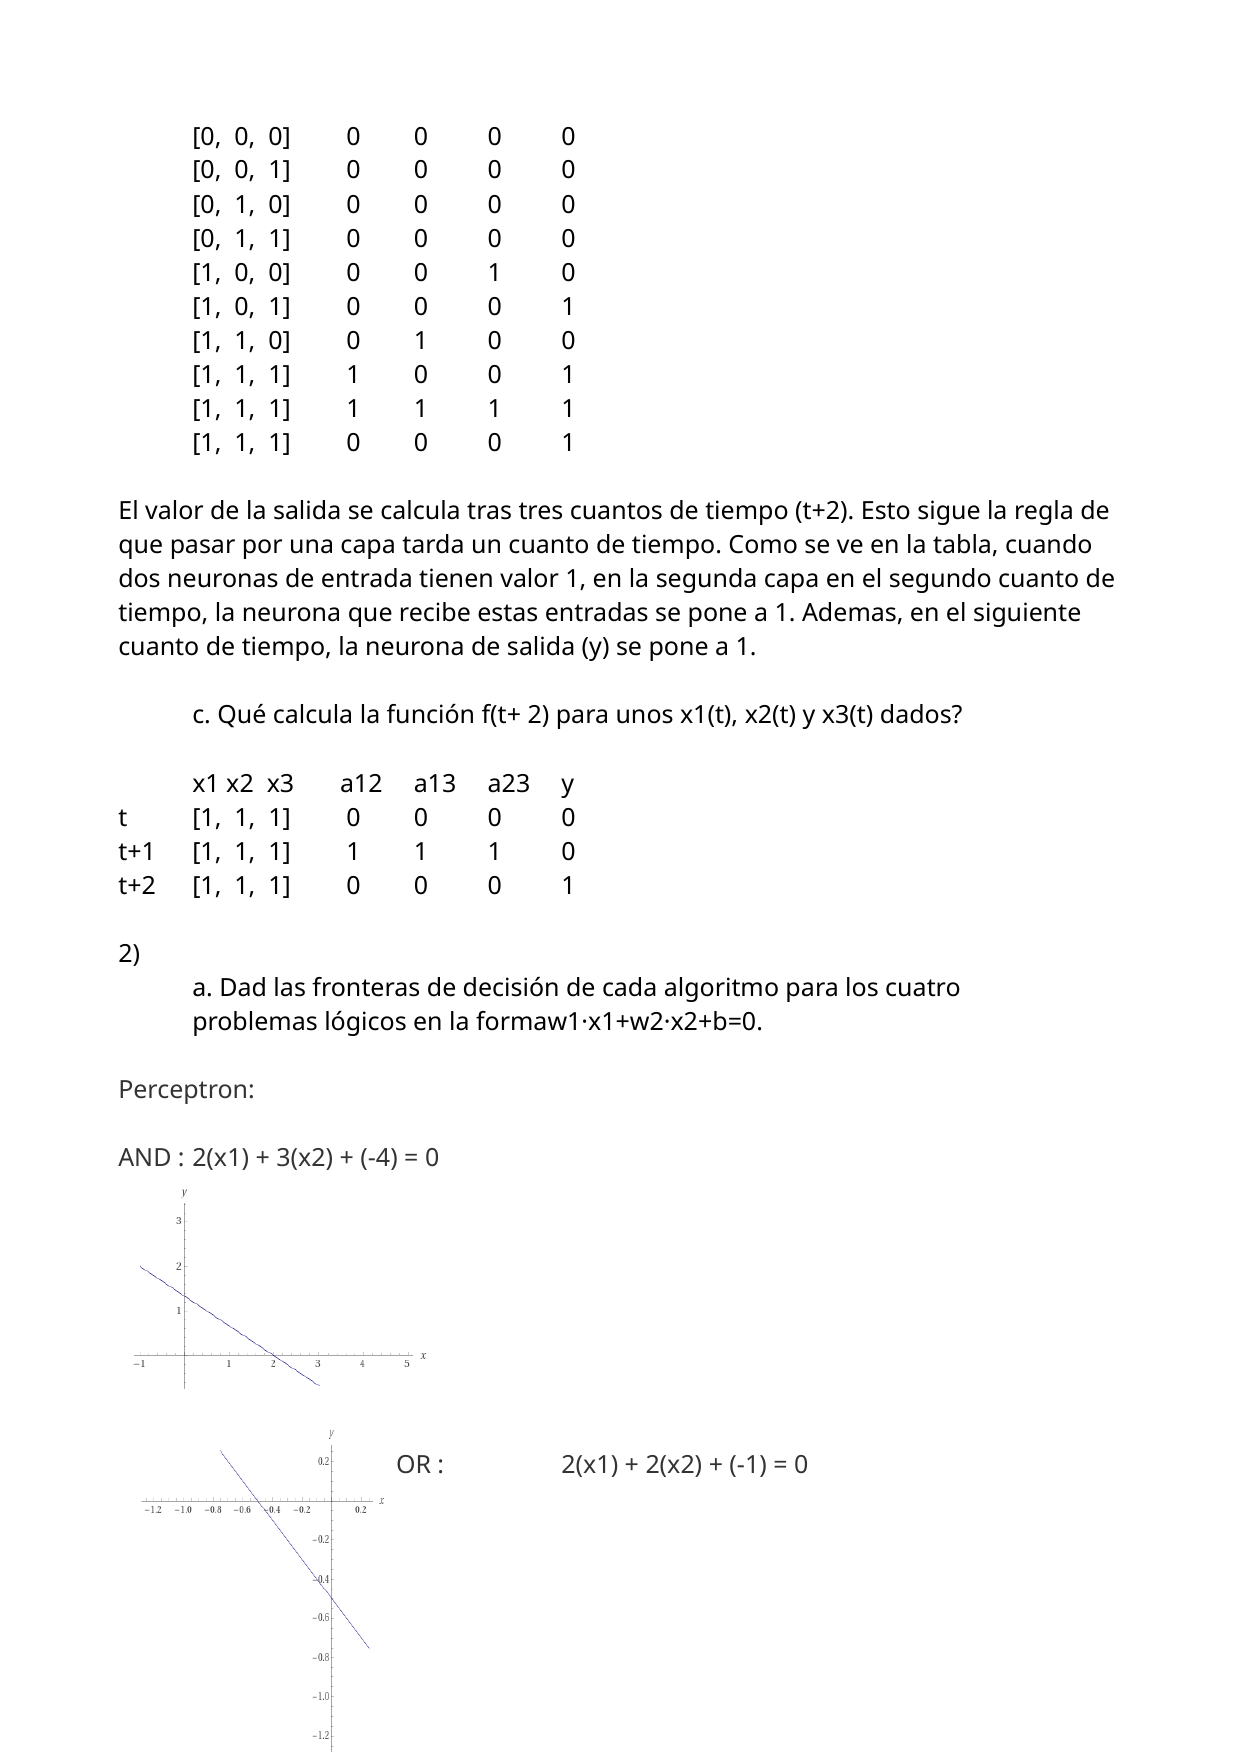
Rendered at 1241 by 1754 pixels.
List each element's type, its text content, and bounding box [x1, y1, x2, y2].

text [1, 1, 0] 0 1 0 0 [118, 322, 1122, 357]
text t+1 [1, 1, 1] 1 1 1 0 [118, 833, 1122, 867]
text Perceptron: [118, 1072, 1122, 1106]
picture [136, 1426, 396, 1754]
text OR : 2(x1) + 2(x2) + (-1) = 0 [396, 1447, 1122, 1481]
text [0, 1, 0] 0 0 0 0 [118, 186, 1122, 220]
text [1, 1, 1] 1 0 0 1 [118, 357, 1122, 391]
picture [124, 1181, 445, 1393]
text [1, 0, 0] 0 0 1 0 [118, 254, 1122, 288]
text x1 x2 x3 a12 a13 a23 y [118, 765, 1122, 799]
text AND : 2(x1) + 3(x2) + (-4) = 0 [118, 1140, 1122, 1174]
text t+2 [1, 1, 1] 0 0 0 1 [118, 867, 1122, 902]
text [0, 0, 0] 0 0 0 0 [118, 118, 1122, 152]
text [1, 1, 1] 1 1 1 1 [118, 391, 1122, 425]
text [1, 1, 1] 0 0 0 1 [118, 425, 1122, 459]
text El valor de la salida se calcula tras tres cuantos de tiempo (t+2). Esto sigue la regla de que pasar por una capa tarda un cuanto de tiempo. Como se ve en la tabla, cuando dos neuronas de entrada tienen valor 1, en la segunda capa en el segundo cuanto de tiempo, la neurona que recibe estas entradas se pone a 1. Ademas, en el siguiente cuanto de tiempo, la neurona de salida (y) se pone a 1. [118, 493, 1122, 663]
text [1, 0, 1] 0 0 0 1 [118, 288, 1122, 322]
text c. Qué calcula la función f(t+ 2) para unos x1(t), x2(t) y x3(t) dados? [118, 697, 1122, 731]
text [0, 0, 1] 0 0 0 0 [118, 152, 1122, 186]
text 2) [118, 936, 1122, 970]
text [0, 1, 1] 0 0 0 0 [118, 220, 1122, 254]
text t [1, 1, 1] 0 0 0 0 [118, 799, 1122, 833]
text a. Dad las fronteras de decisión de cada algoritmo para los cuatro problemas lógicos en la formaw1·x1+w2·x2+b=0. [118, 970, 1122, 1038]
text [118, 1447, 136, 1481]
